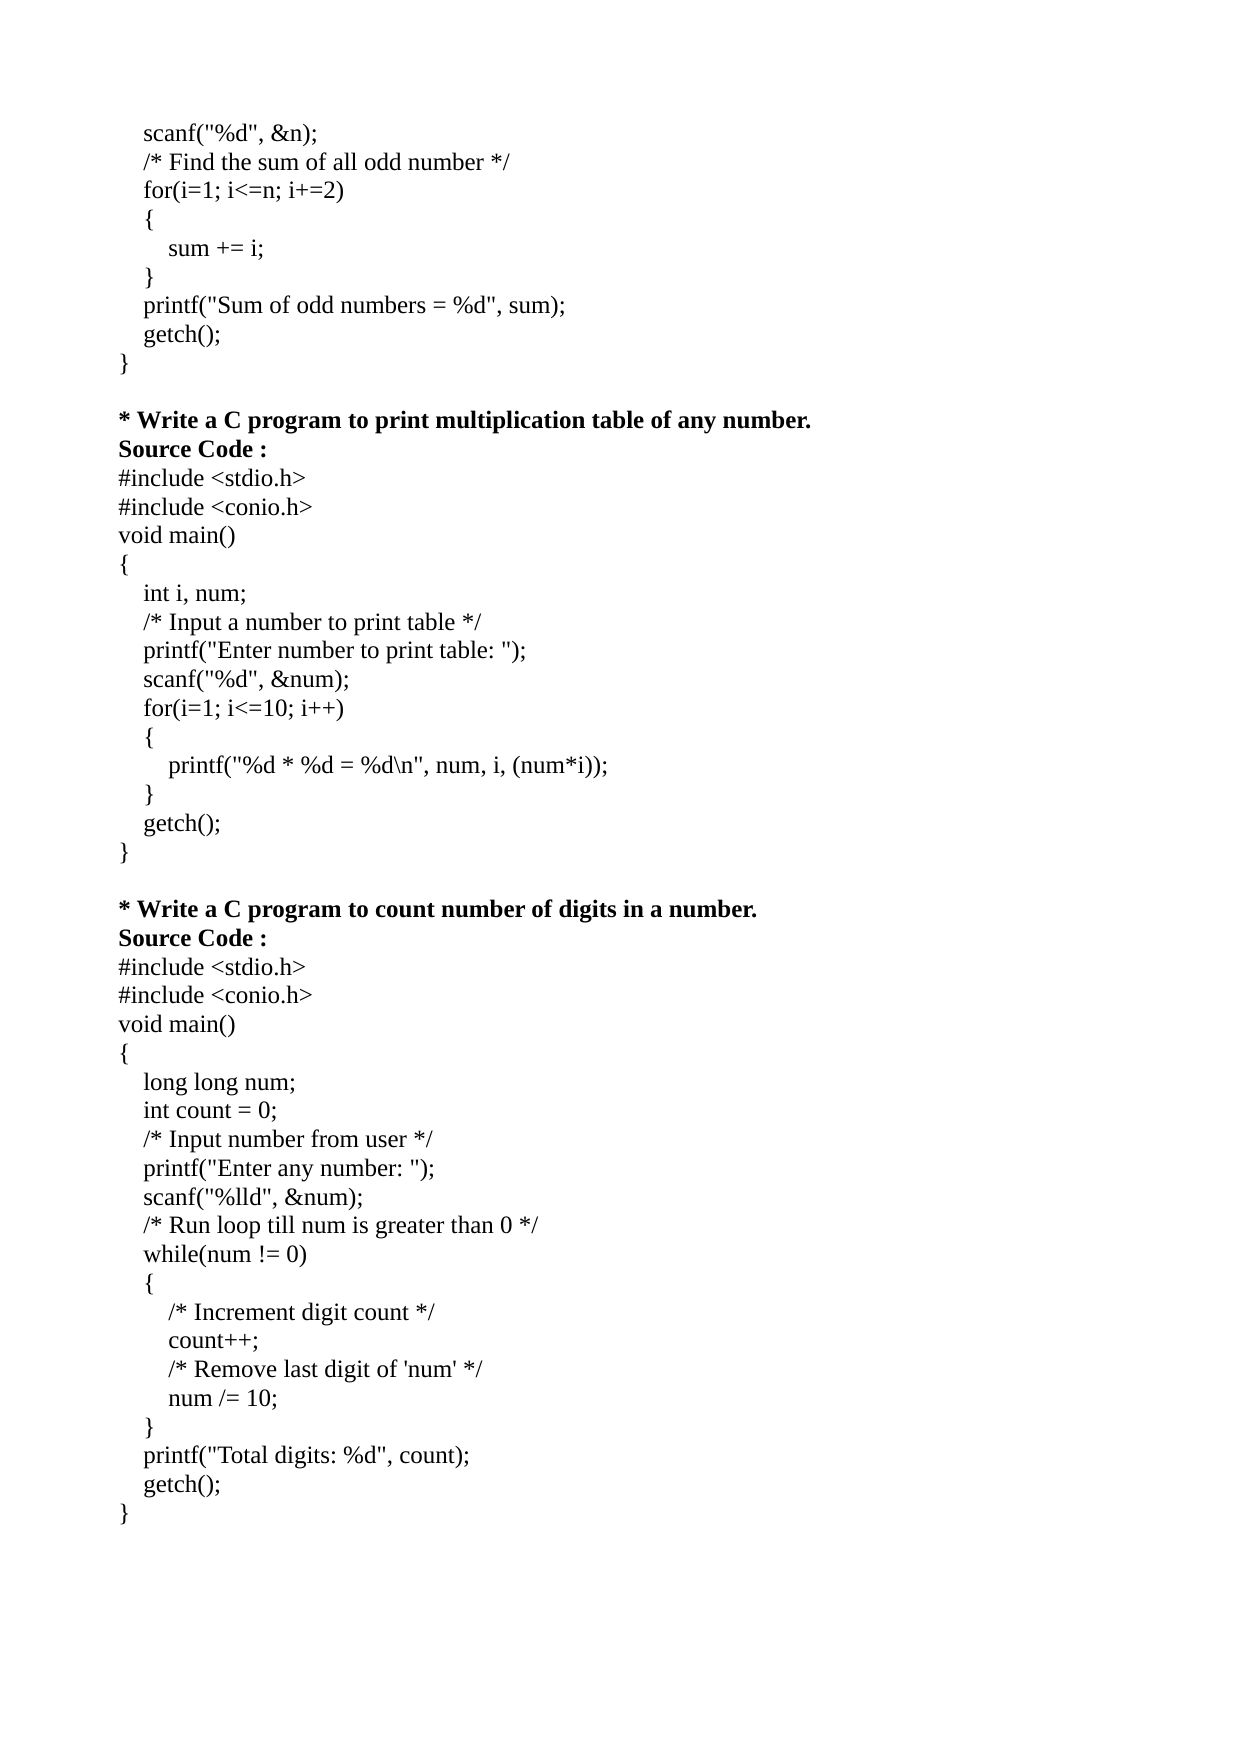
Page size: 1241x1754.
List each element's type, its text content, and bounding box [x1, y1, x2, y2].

text } [118, 837, 1122, 866]
text scanf("%d", &num); [118, 664, 1122, 693]
text getch(); [118, 808, 1122, 837]
text { [118, 204, 1122, 233]
text printf("Enter number to print table: "); [118, 636, 1122, 664]
text long long num; [118, 1067, 1122, 1096]
text /* Remove last digit of 'num' */ [118, 1354, 1122, 1383]
text #include <stdio.h> [118, 952, 1122, 981]
text } [118, 779, 1122, 808]
text int count = 0; [118, 1096, 1122, 1124]
text scanf("%d", &n); [118, 118, 1122, 147]
text * Write a C program to count number of digits in a number. [118, 894, 1122, 923]
text /* Increment digit count */ [118, 1297, 1122, 1326]
text sum += i; [118, 233, 1122, 262]
text #include <conio.h> [118, 981, 1122, 1009]
text { [118, 1268, 1122, 1297]
text #include <conio.h> [118, 492, 1122, 521]
text /* Find the sum of all odd number */ [118, 147, 1122, 176]
text printf("Total digits: %d", count); [118, 1441, 1122, 1469]
text void main() [118, 1009, 1122, 1038]
text { [118, 1038, 1122, 1067]
text int i, num; [118, 578, 1122, 607]
text for(i=1; i<=10; i++) [118, 693, 1122, 722]
text /* Input a number to print table */ [118, 607, 1122, 636]
text /* Input number from user */ [118, 1124, 1122, 1153]
text } [118, 348, 1122, 377]
text * Write a C program to print multiplication table of any number. [118, 406, 1122, 434]
text getch(); [118, 319, 1122, 348]
text getch(); [118, 1469, 1122, 1498]
text printf("Enter any number: "); [118, 1153, 1122, 1182]
text } [118, 1498, 1122, 1527]
text /* Run loop till num is greater than 0 */ [118, 1211, 1122, 1239]
text scanf("%lld", &num); [118, 1182, 1122, 1211]
text for(i=1; i<=n; i+=2) [118, 176, 1122, 204]
text Source Code : [118, 434, 1122, 463]
text printf("%d * %d = %d\n", num, i, (num*i)); [118, 751, 1122, 779]
text } [118, 1412, 1122, 1441]
text { [118, 722, 1122, 751]
text printf("Sum of odd numbers = %d", sum); [118, 291, 1122, 319]
text { [118, 549, 1122, 578]
text #include <stdio.h> [118, 463, 1122, 492]
text void main() [118, 521, 1122, 549]
text while(num != 0) [118, 1239, 1122, 1268]
text num /= 10; [118, 1383, 1122, 1412]
text } [118, 262, 1122, 291]
text Source Code : [118, 923, 1122, 952]
text count++; [118, 1326, 1122, 1354]
